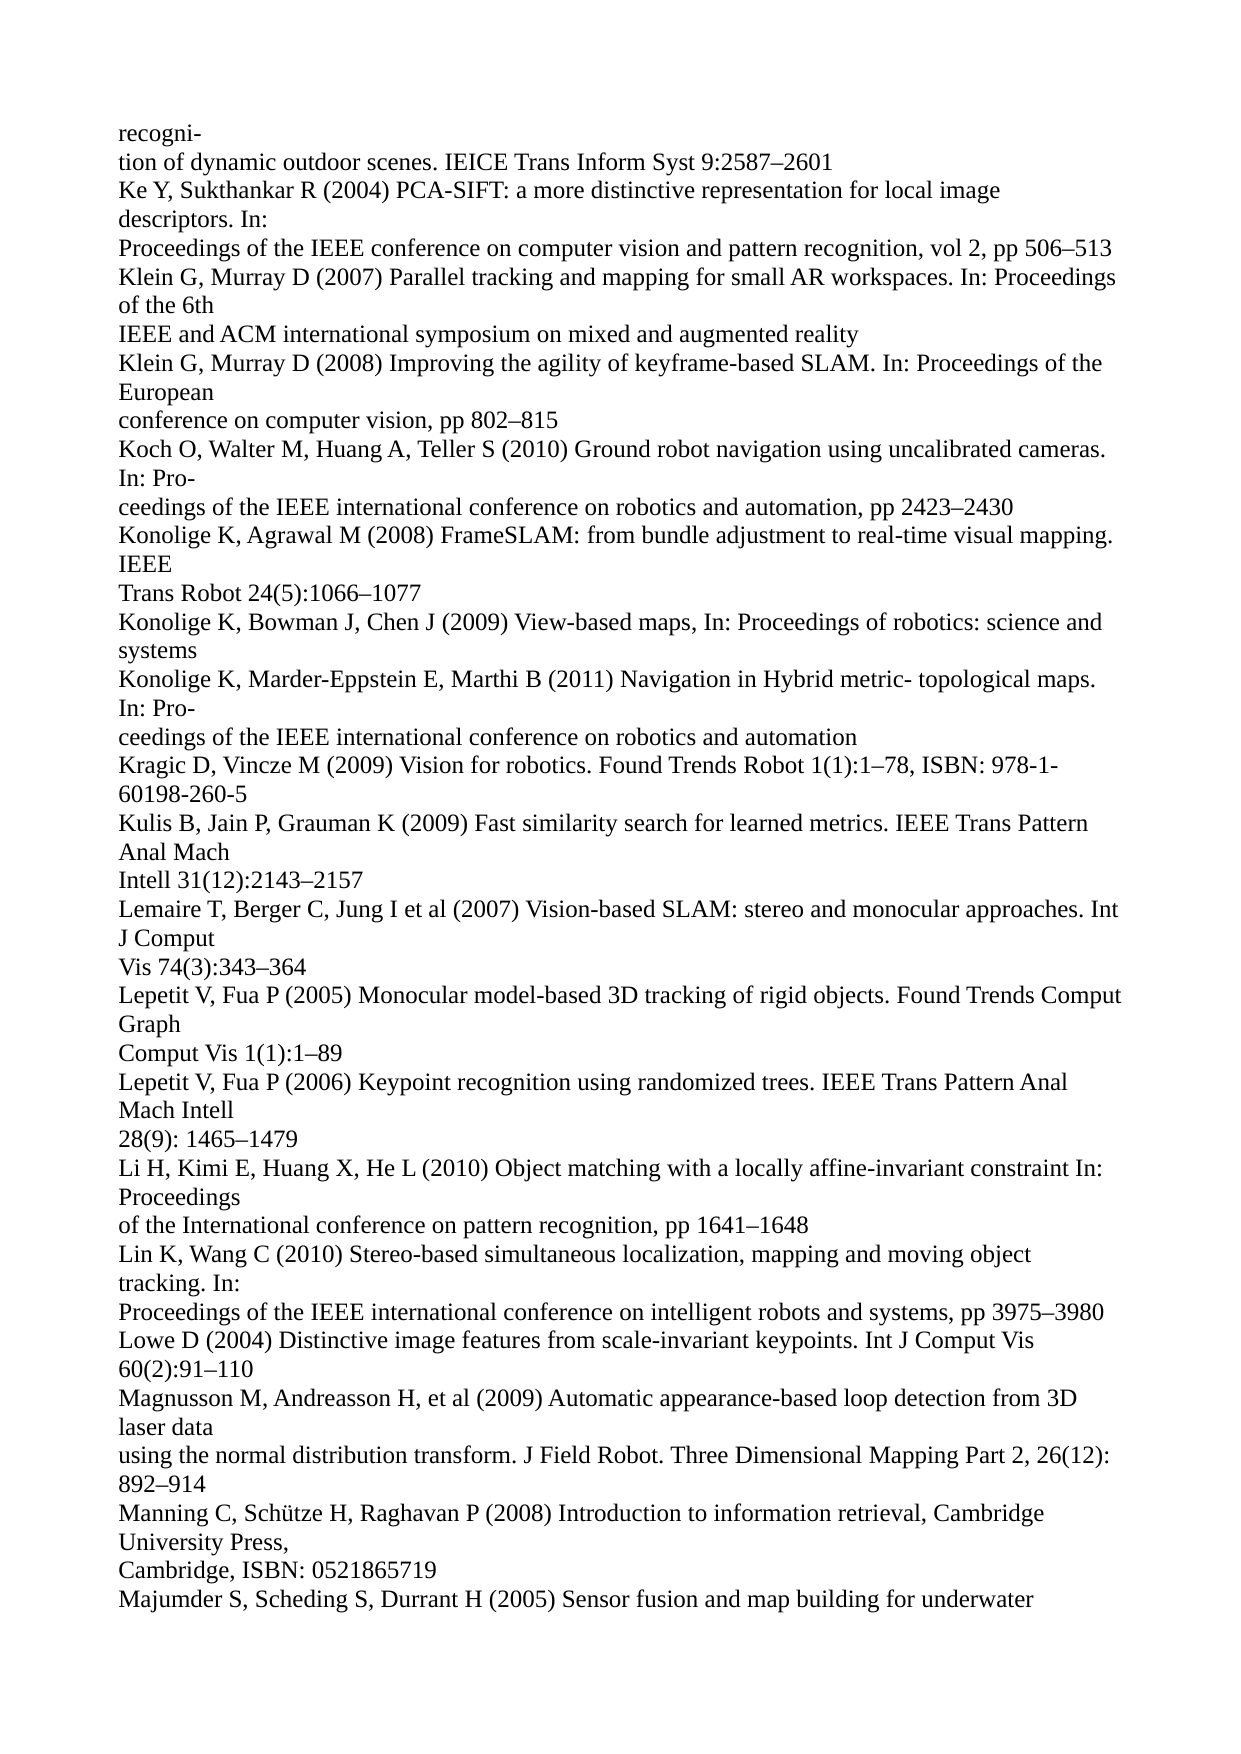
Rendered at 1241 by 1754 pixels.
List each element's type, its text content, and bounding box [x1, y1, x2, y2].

text IEEE and ACM international symposium on mixed and augmented reality [118, 319, 1122, 348]
text Magnusson M, Andreasson H, et al (2009) Automatic appearance-based loop detection from 3D laser data [118, 1383, 1122, 1441]
text Lepetit V, Fua P (2006) Keypoint recognition using randomized trees. IEEE Trans Pattern Anal Mach Intell [118, 1067, 1122, 1124]
text Trans Robot 24(5):1066–1077 [118, 578, 1122, 607]
text Lin K, Wang C (2010) Stereo-based simultaneous localization, mapping and moving object tracking. In: [118, 1239, 1122, 1297]
text Proceedings of the IEEE conference on computer vision and pattern recognition, vol 2, pp 506–513 [118, 233, 1122, 262]
text conference on computer vision, pp 802–815 [118, 406, 1122, 434]
text 892–914 [118, 1469, 1122, 1498]
text Lepetit V, Fua P (2005) Monocular model-based 3D tracking of rigid objects. Found Trends Comput Graph [118, 981, 1122, 1038]
text Klein G, Murray D (2007) Parallel tracking and mapping for small AR workspaces. In: Proceedings of the 6th [118, 262, 1122, 319]
text Li H, Kimi E, Huang X, He L (2010) Object matching with a locally affine-invariant constraint In: Proceedings [118, 1153, 1122, 1211]
text ceedings of the IEEE international conference on robotics and automation [118, 722, 1122, 751]
text Konolige K, Marder-Eppstein E, Marthi B (2011) Navigation in Hybrid metric- topological maps. In: Pro- [118, 664, 1122, 722]
text Proceedings of the IEEE international conference on intelligent robots and systems, pp 3975–3980 [118, 1297, 1122, 1326]
text Konolige K, Bowman J, Chen J (2009) View-based maps, In: Proceedings of robotics: science and systems [118, 607, 1122, 664]
text Vis 74(3):343–364 [118, 952, 1122, 981]
text Manning C, Schütze H, Raghavan P (2008) Introduction to information retrieval, Cambridge University Press, [118, 1498, 1122, 1556]
text Ke Y, Sukthankar R (2004) PCA-SIFT: a more distinctive representation for local image descriptors. In: [118, 176, 1122, 233]
text recogni- [118, 118, 1122, 147]
text Cambridge, ISBN: 0521865719 [118, 1556, 1122, 1584]
text ceedings of the IEEE international conference on robotics and automation, pp 2423–2430 [118, 492, 1122, 521]
text 28(9): 1465–1479 [118, 1124, 1122, 1153]
text Comput Vis 1(1):1–89 [118, 1038, 1122, 1067]
text using the normal distribution transform. J Field Robot. Three Dimensional Mapping Part 2, 26(12): [118, 1441, 1122, 1469]
text Lemaire T, Berger C, Jung I et al (2007) Vision-based SLAM: stereo and monocular approaches. Int J Comput [118, 894, 1122, 952]
text Kulis B, Jain P, Grauman K (2009) Fast similarity search for learned metrics. IEEE Trans Pattern Anal Mach [118, 808, 1122, 866]
text tion of dynamic outdoor scenes. IEICE Trans Inform Syst 9:2587–2601 [118, 147, 1122, 176]
text Intell 31(12):2143–2157 [118, 866, 1122, 894]
text Koch O, Walter M, Huang A, Teller S (2010) Ground robot navigation using uncalibrated cameras. In: Pro- [118, 434, 1122, 492]
text of the International conference on pattern recognition, pp 1641–1648 [118, 1211, 1122, 1239]
text Majumder S, Scheding S, Durrant H (2005) Sensor fusion and map building for underwater [118, 1584, 1122, 1613]
text Lowe D (2004) Distinctive image features from scale-invariant keypoints. Int J Comput Vis 60(2):91–110 [118, 1326, 1122, 1383]
text Konolige K, Agrawal M (2008) FrameSLAM: from bundle adjustment to real-time visual mapping. IEEE [118, 521, 1122, 578]
text Klein G, Murray D (2008) Improving the agility of keyframe-based SLAM. In: Proceedings of the European [118, 348, 1122, 406]
text Kragic D, Vincze M (2009) Vision for robotics. Found Trends Robot 1(1):1–78, ISBN: 978-1-60198-260-5 [118, 751, 1122, 808]
